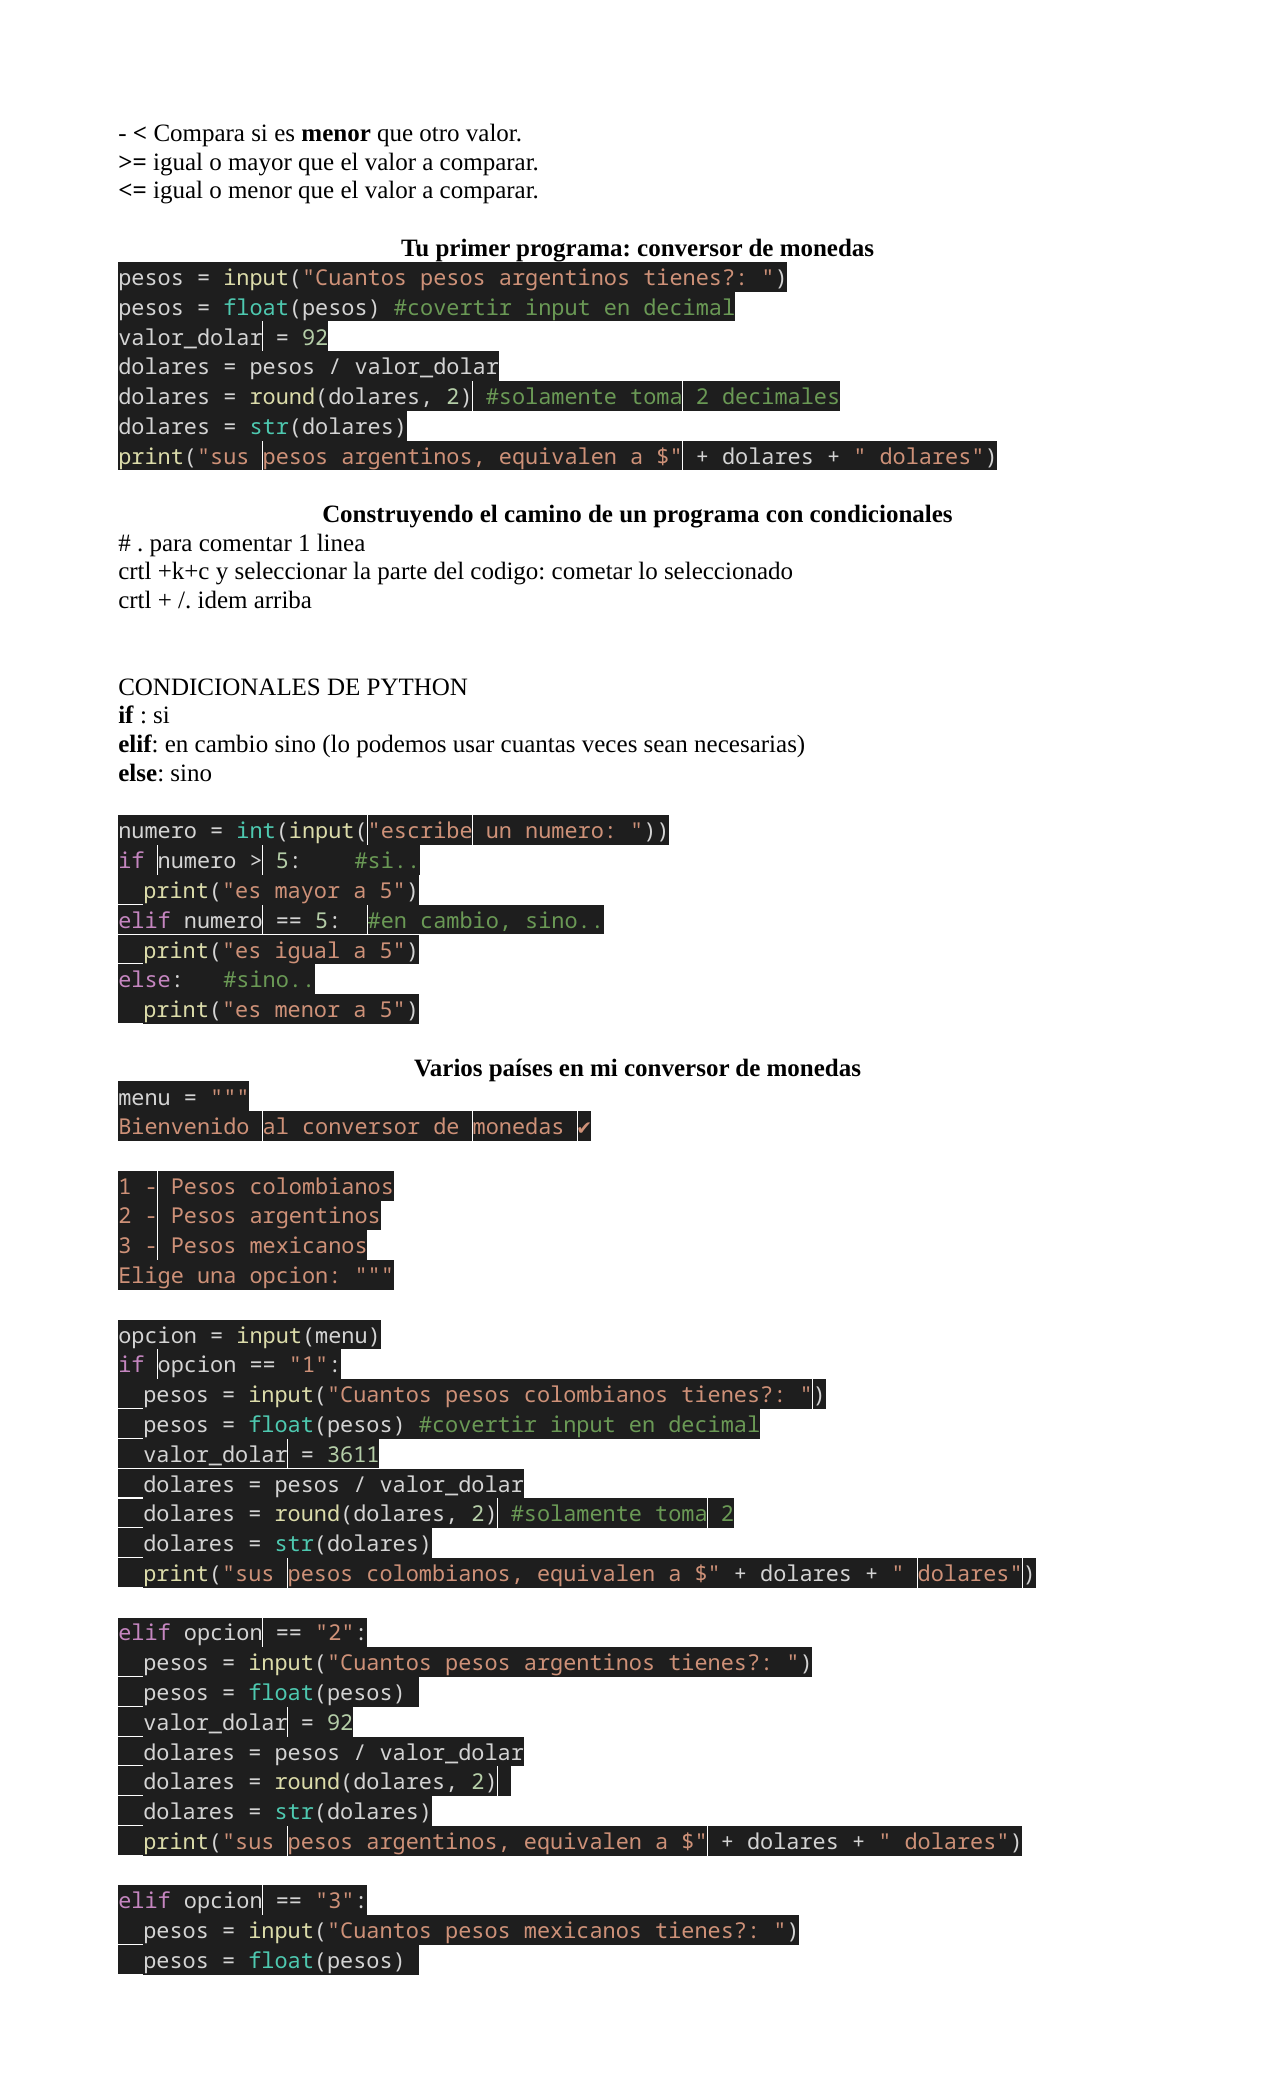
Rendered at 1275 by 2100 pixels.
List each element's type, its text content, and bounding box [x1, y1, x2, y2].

text opcion = input(menu) [118, 1319, 1157, 1349]
text >= igual o mayor que el valor a comparar. [118, 147, 1157, 176]
text elif numero == 5: #en cambio, sino.. [118, 905, 1157, 934]
text print("sus pesos colombianos, equivalen a $" + dolares + " dolares") [118, 1558, 1157, 1588]
text print("sus pesos argentinos, equivalen a $" + dolares + " dolares") [118, 441, 1157, 470]
text pesos = float(pesos) [118, 1945, 1157, 1975]
text pesos = input("Cuantos pesos mexicanos tienes?: ") [118, 1915, 1157, 1945]
text crtl + /. idem arriba [118, 585, 1157, 614]
text dolares = pesos / valor_dolar [118, 1468, 1157, 1498]
text elif opcion == "2": [118, 1617, 1157, 1647]
text dolares = str(dolares) [118, 1528, 1157, 1558]
text dolares = round(dolares, 2) [118, 1766, 1157, 1796]
text Construyendo el camino de un programa con condicionales [118, 499, 1157, 528]
text CONDICIONALES DE PYTHON [118, 672, 1157, 700]
text dolares = round(dolares, 2) #solamente toma 2 decimales [118, 381, 1157, 411]
text 1 - Pesos colombianos [118, 1171, 1157, 1201]
text pesos = float(pesos) [118, 1677, 1157, 1707]
text if numero > 5: #si.. [118, 845, 1157, 875]
text print("es menor a 5") [118, 994, 1157, 1024]
text Varios países en mi conversor de monedas [118, 1053, 1157, 1081]
text valor_dolar = 92 [118, 321, 1157, 351]
text pesos = input("Cuantos pesos argentinos tienes?: ") [118, 262, 1157, 292]
text if opcion == "1": [118, 1349, 1157, 1379]
text valor_dolar = 3611 [118, 1439, 1157, 1468]
text crtl +k+c y seleccionar la parte del codigo: cometar lo seleccionado [118, 557, 1157, 585]
text Tu primer programa: conversor de monedas [118, 233, 1157, 262]
text - < Compara si es menor que otro valor. [118, 118, 1157, 147]
text Elige una opcion: """ [118, 1260, 1157, 1290]
text pesos = input("Cuantos pesos argentinos tienes?: ") [118, 1647, 1157, 1677]
text numero = int(input("escribe un numero: ")) [118, 815, 1157, 845]
text print("es mayor a 5") [118, 875, 1157, 905]
text # . para comentar 1 linea [118, 528, 1157, 557]
text else: #sino.. [118, 964, 1157, 994]
text pesos = input("Cuantos pesos colombianos tienes?: ") [118, 1379, 1157, 1409]
text dolares = pesos / valor_dolar [118, 351, 1157, 381]
text dolares = pesos / valor_dolar [118, 1737, 1157, 1766]
text print("es igual a 5") [118, 934, 1157, 964]
text 2 - Pesos argentinos [118, 1201, 1157, 1230]
text 3 - Pesos mexicanos [118, 1230, 1157, 1260]
text valor_dolar = 92 [118, 1707, 1157, 1737]
text dolares = str(dolares) [118, 1796, 1157, 1826]
text elif: en cambio sino (lo podemos usar cuantas veces sean necesarias) [118, 729, 1157, 758]
text elif opcion == "3": [118, 1885, 1157, 1915]
text print("sus pesos argentinos, equivalen a $" + dolares + " dolares") [118, 1826, 1157, 1856]
text pesos = float(pesos) #covertir input en decimal [118, 1409, 1157, 1439]
text else: sino [118, 758, 1157, 787]
text if : si [118, 700, 1157, 729]
text <= igual o menor que el valor a comparar. [118, 176, 1157, 204]
text pesos = float(pesos) #covertir input en decimal [118, 292, 1157, 321]
text dolares = round(dolares, 2) #solamente toma 2 [118, 1498, 1157, 1528]
text dolares = str(dolares) [118, 411, 1157, 441]
text Bienvenido al conversor de monedas ✔ [118, 1111, 1157, 1141]
text menu = """ [118, 1081, 1157, 1111]
